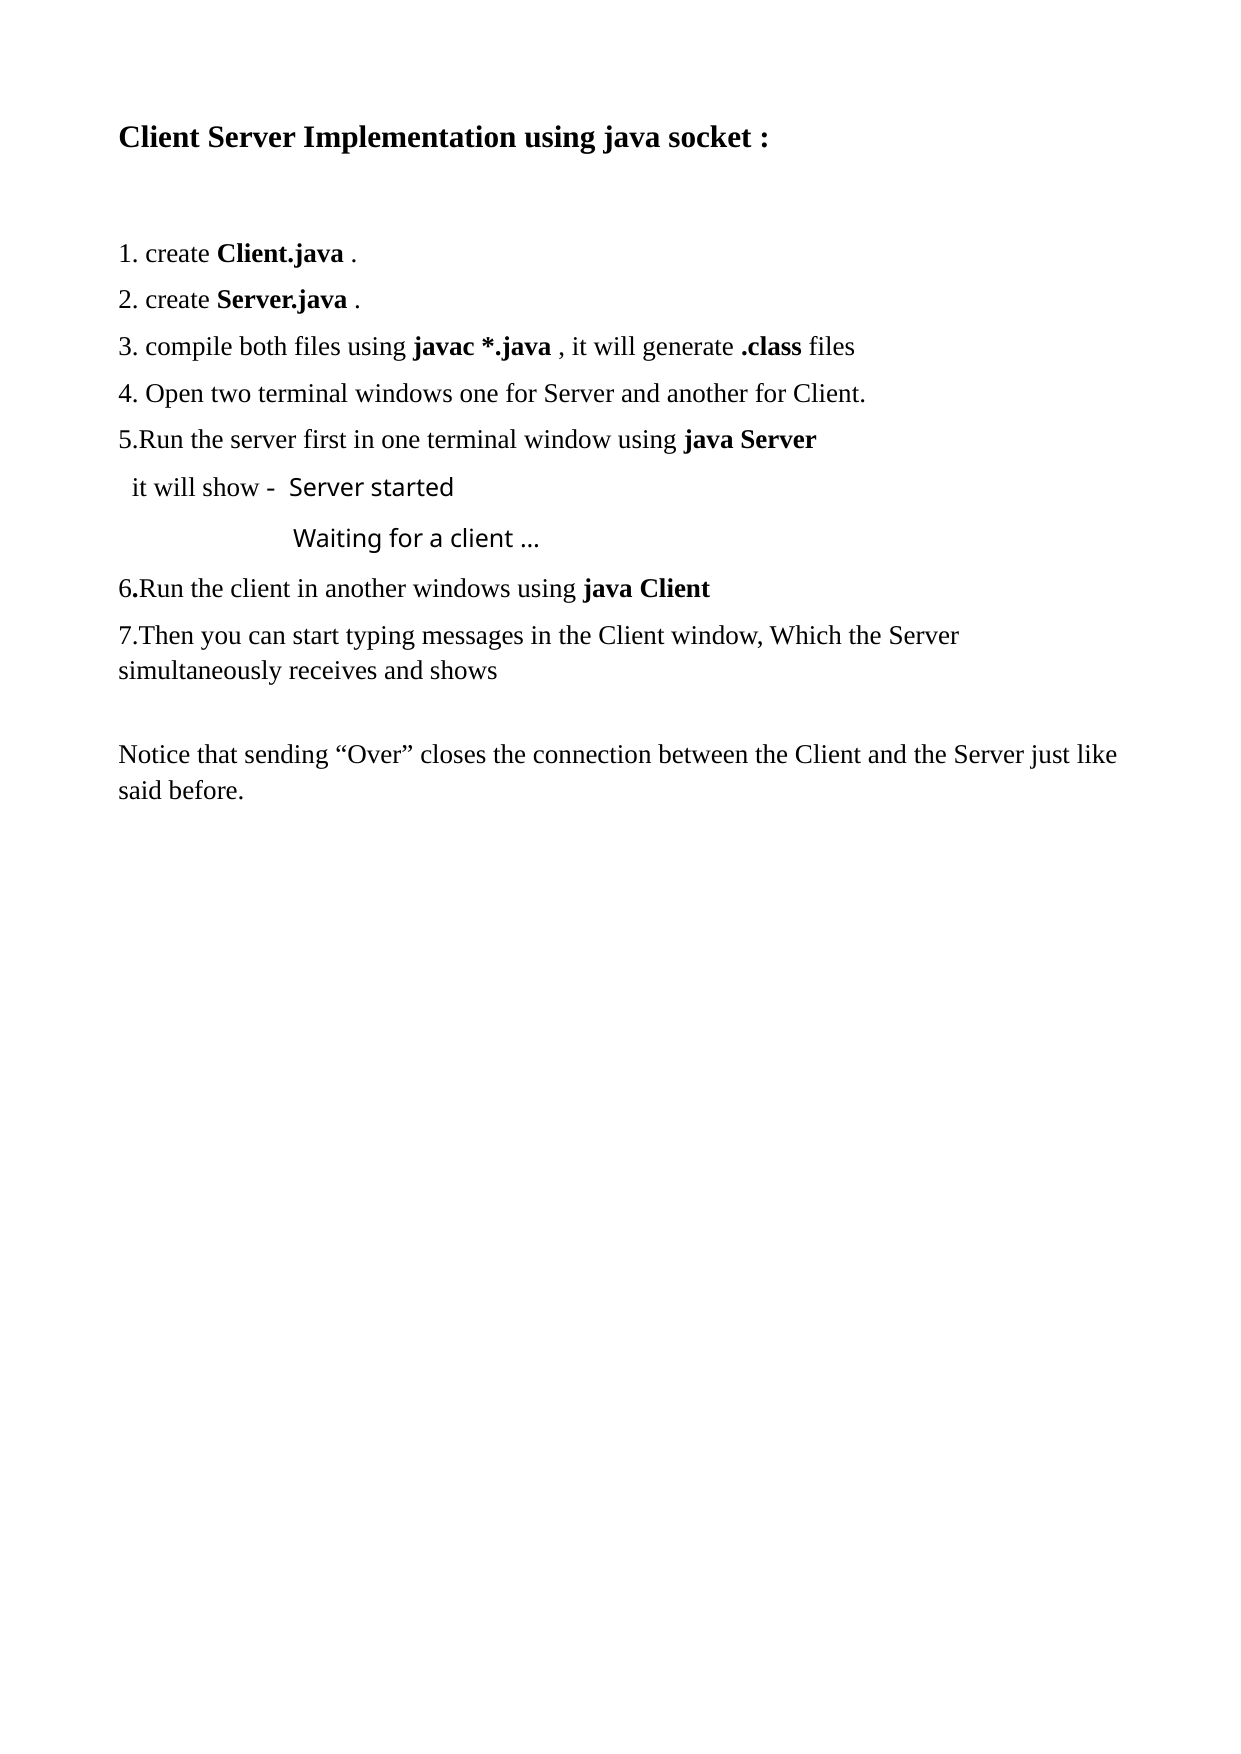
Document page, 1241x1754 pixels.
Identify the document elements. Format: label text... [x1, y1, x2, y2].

text Client Server Implementation using java socket : [118, 118, 1122, 154]
text 5.Run the server first in one terminal window using java Server [118, 423, 1122, 454]
text 4. Open two terminal windows one for Server and another for Client. [118, 377, 1122, 408]
text 1. create Client.java . [118, 237, 1122, 268]
text 3. compile both files using javac *.java , it will generate .class files [118, 330, 1122, 361]
text Notice that sending “Over” closes the connection between the Client and the Server just like said before. [118, 705, 1122, 805]
text it will show - Server started Waiting for a client … [118, 470, 1122, 555]
text 7.Then you can start typing messages in the Client window, Which the Server simultaneously receives and shows [118, 619, 1122, 686]
text 2. create Server.java . [118, 283, 1122, 314]
text 6.Run the client in another windows using java Client [118, 572, 1122, 603]
